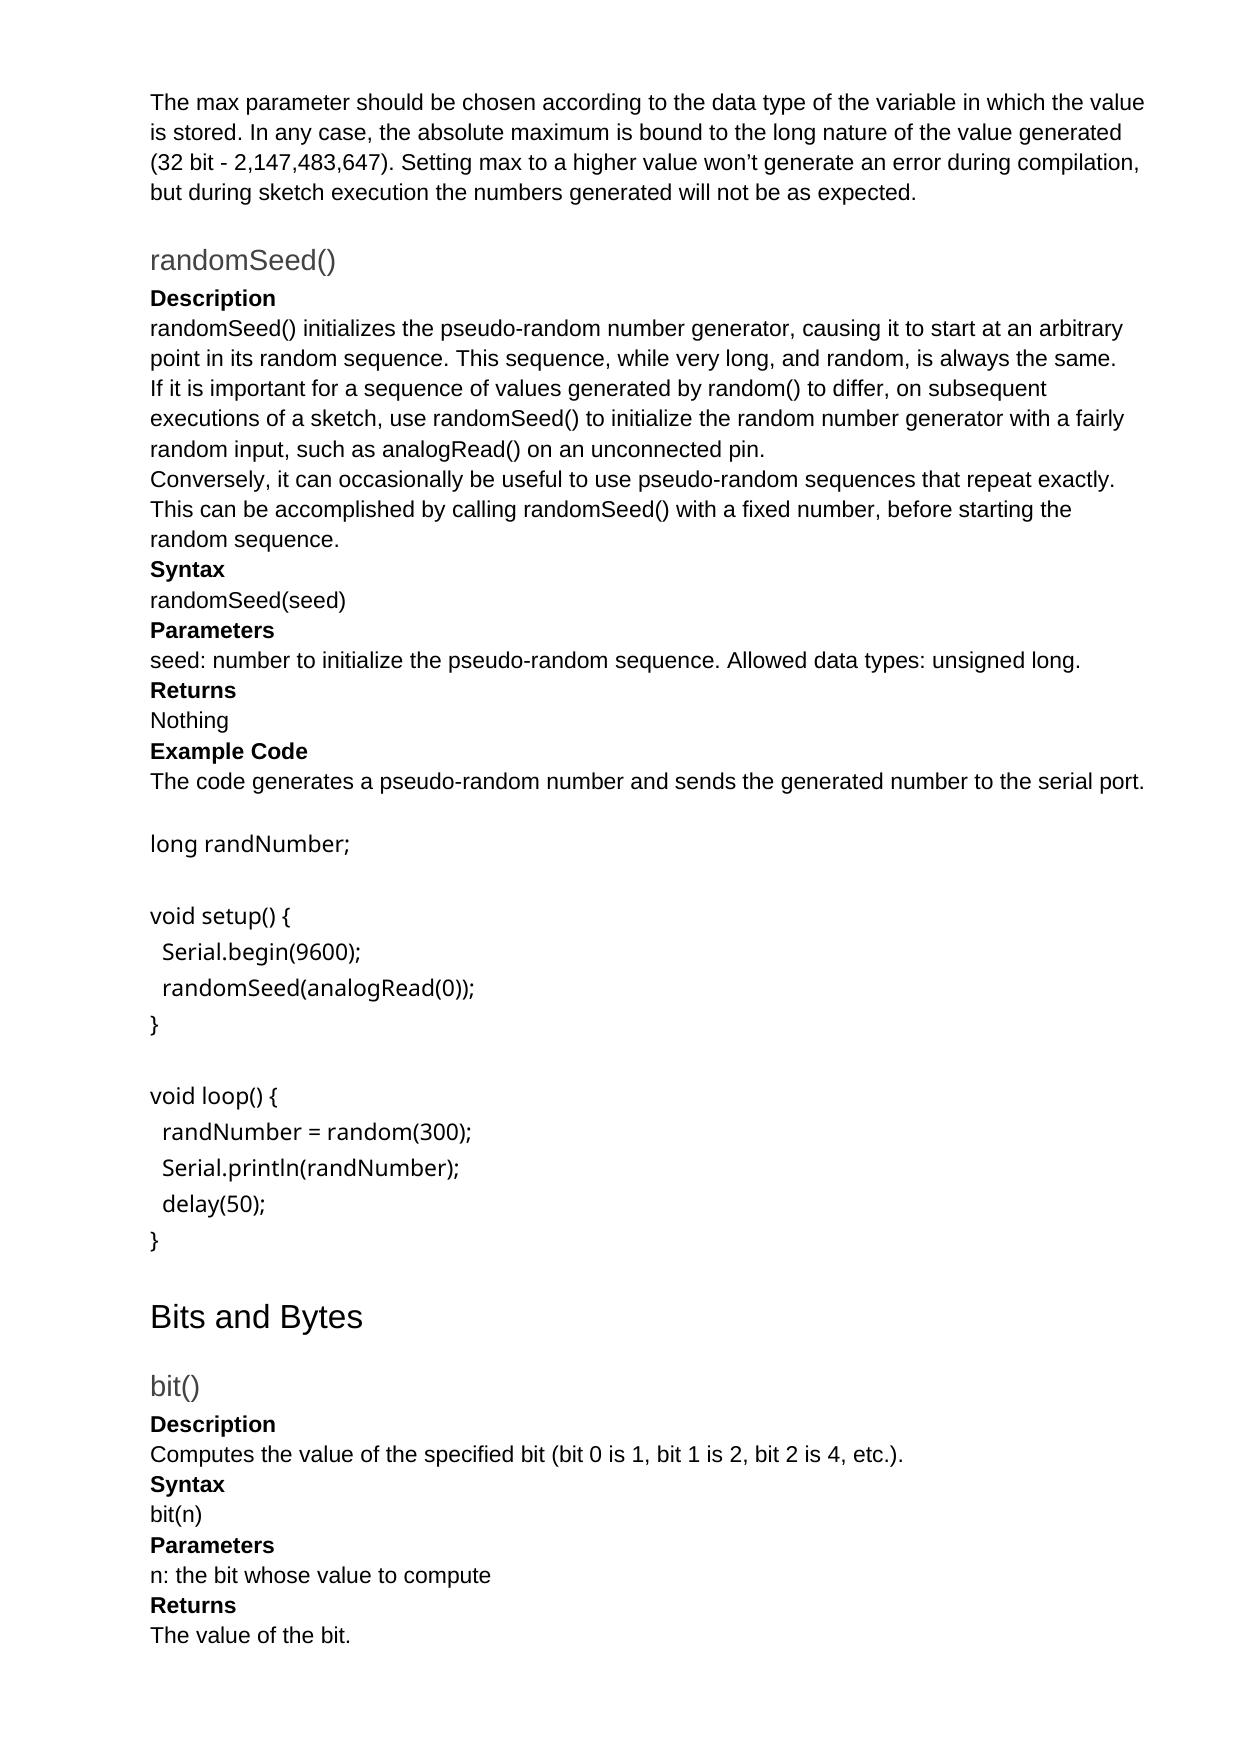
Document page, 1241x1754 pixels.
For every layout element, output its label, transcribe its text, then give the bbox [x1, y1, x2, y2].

text bit(n) [150, 1501, 1152, 1528]
text The max parameter should be chosen according to the data type of the variable in which the value is stored. In any case, the absolute maximum is bound to the long nature of the value generated (32 bit - 2,147,483,647). Setting max to a higher value won’t generate an error during compilation, but during sketch execution the numbers generated will not be as expected. [150, 88, 1152, 206]
text Syntax [150, 1471, 1152, 1497]
text The code generates a pseudo-random number and sends the generated number to the serial port. [150, 768, 1152, 794]
text Parameters [150, 1532, 1152, 1558]
text Description [150, 284, 1152, 311]
text The value of the bit. [150, 1622, 1152, 1648]
text void loop() { [150, 1080, 1152, 1111]
text randNumber = random(300); [150, 1116, 1152, 1147]
text Description [150, 1411, 1152, 1437]
text Returns [150, 1592, 1152, 1618]
text n: the bit whose value to compute [150, 1562, 1152, 1588]
subtitle randomSeed() [150, 243, 1152, 276]
text Syntax [150, 556, 1152, 583]
text randomSeed() initializes the pseudo-random number generator, causing it to start at an arbitrary point in its random sequence. This sequence, while very long, and random, is always the same. [150, 315, 1152, 371]
text } [150, 1008, 1152, 1039]
text void setup() { [150, 900, 1152, 931]
text Computes the value of the specified bit (bit 0 is 1, bit 1 is 2, bit 2 is 4, etc.). [150, 1441, 1152, 1467]
text If it is important for a sequence of values generated by random() to differ, on subsequent executions of a sketch, use randomSeed() to initialize the random number generator with a fairly random input, such as analogRead() on an unconnected pin. [150, 375, 1152, 462]
text Serial.begin(9600); [150, 936, 1152, 967]
subtitle bit() [150, 1369, 1152, 1402]
text Example Code [150, 738, 1152, 764]
text } [150, 1224, 1152, 1255]
text Serial.println(randNumber); [150, 1152, 1152, 1183]
subtitle Bits and Bytes [150, 1297, 1152, 1336]
text Nothing [150, 707, 1152, 734]
text long randNumber; [150, 828, 1152, 859]
text randomSeed(seed) [150, 587, 1152, 613]
text Returns [150, 677, 1152, 704]
text Conversely, it can occasionally be useful to use pseudo-random sequences that repeat exactly. This can be accomplished by calling randomSeed() with a fixed number, before starting the random sequence. [150, 466, 1152, 553]
text randomSeed(analogRead(0)); [150, 972, 1152, 1003]
text seed: number to initialize the pseudo-random sequence. Allowed data types: unsigned long. [150, 647, 1152, 673]
text delay(50); [150, 1188, 1152, 1219]
text Parameters [150, 617, 1152, 643]
